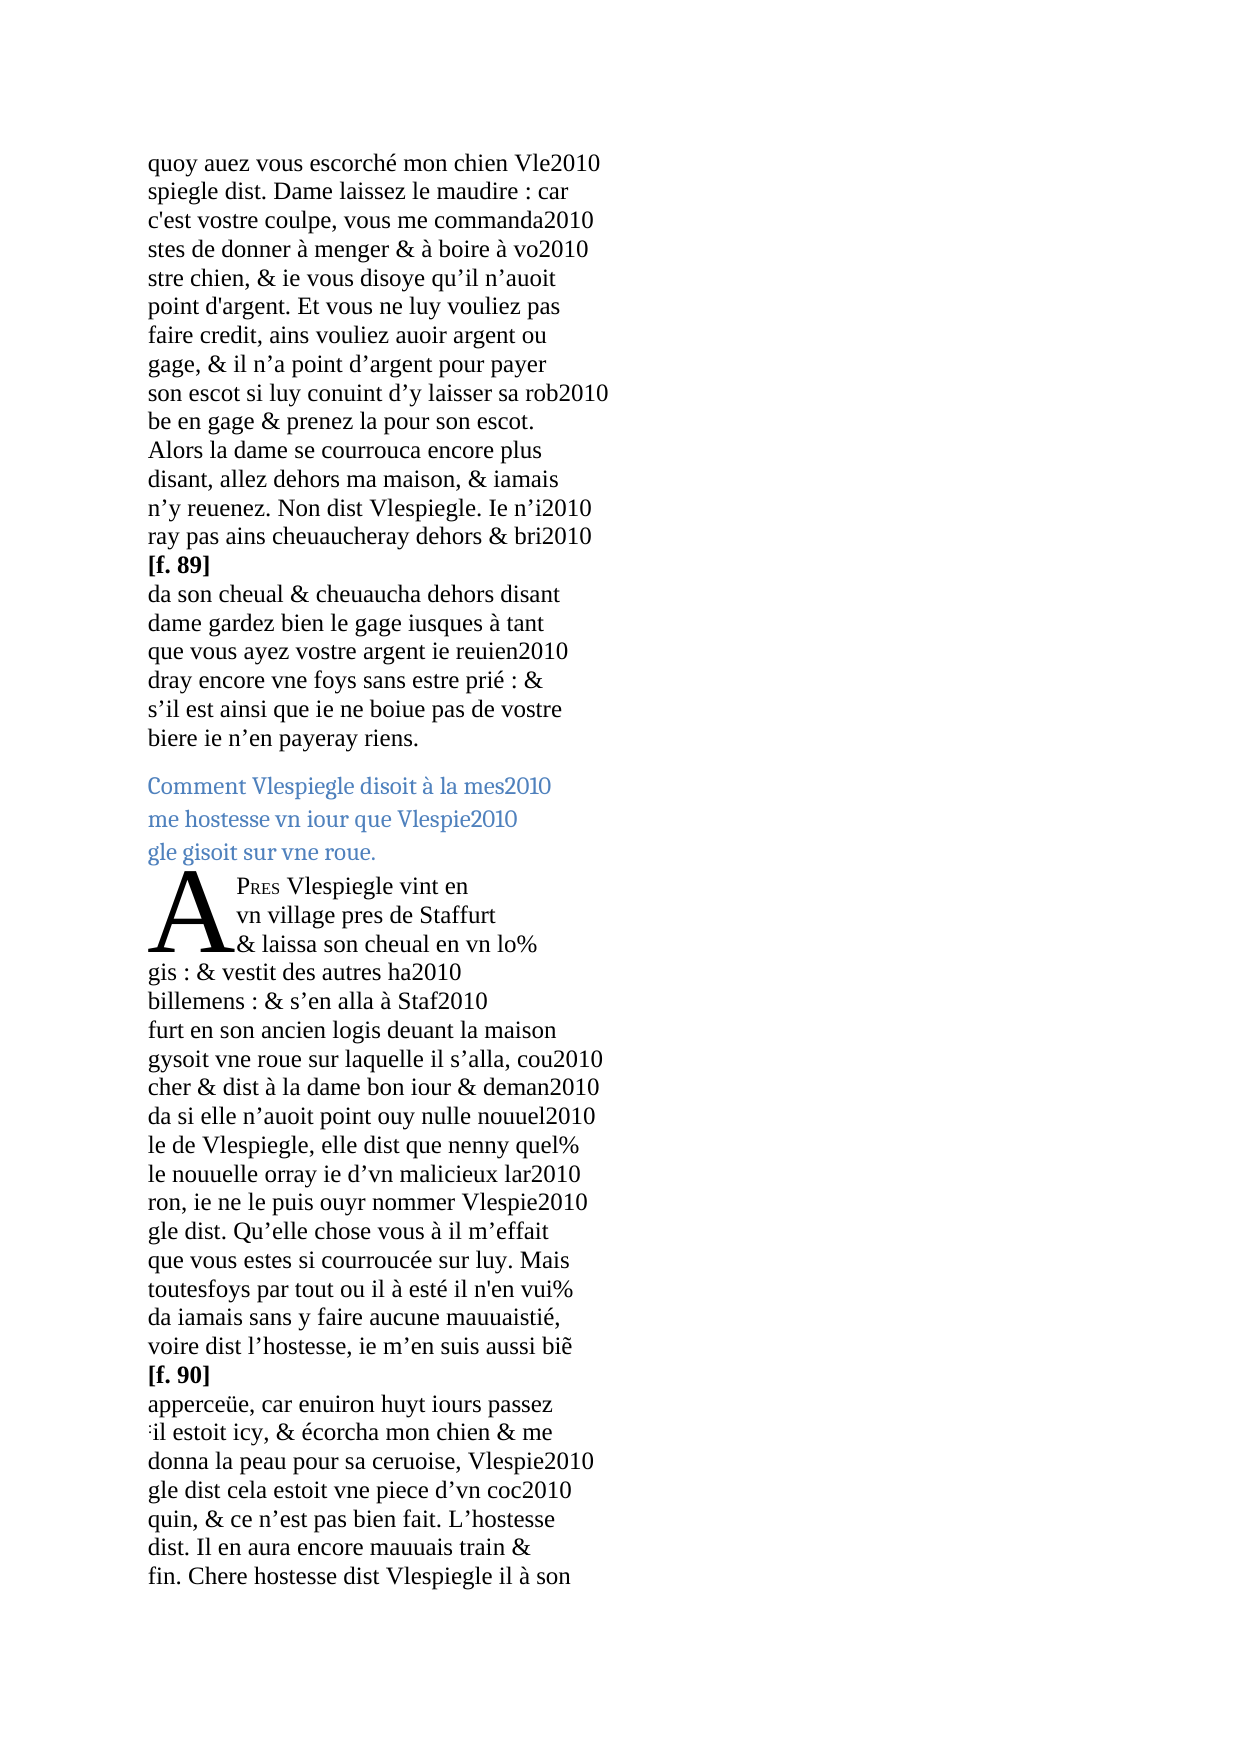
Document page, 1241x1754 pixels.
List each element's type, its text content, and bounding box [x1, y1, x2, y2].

text da son cheual & cheuaucha dehors disant dame gardez bien le gage iusques à tant que vous ayez vostre argent ie reuien2010 dray encore vne foys sans estre prié : & s’il est ainsi que ie ne boiue pas de vostre biere ie n’en payeray riens. [148, 579, 1093, 751]
text quoy auez vous escorché mon chien Vle2010 spiegle dist. Dame laissez le maudire : car c'est vostre coulpe, vous me commanda2010 stes de donner à menger & à boire à vo2010 stre chien, & ie vous disoye qu’il n’auoit point d'argent. Et vous ne luy vouliez pas faire credit, ains vouliez auoir argent ou gage, & il n’a point d’argent pour payer son escot si luy conuint d’y laisser sa rob2010 be en gage & prenez la pour son escot. Alors la dame se courrouca encore plus disant, allez dehors ma maison, & iamais n’y reuenez. Non dist Vlespiegle. Ie n’i2010 ray pas ains cheuaucheray dehors & bri2010 [f. 89] [148, 148, 1093, 579]
subtitle Comment Vlespiegle disoit à la mes2010 me hostesse vn iour que Vlespie2010 gle gisoit sur vne roue. [148, 772, 1093, 867]
text apperceüe, car enuiron huyt iours passez :il estoit icy, & écorcha mon chien & me donna la peau pour sa ceruoise, Vlespie2010 gle dist cela estoit vne piece d’vn coc2010 quin, & ce n’est pas bien fait. L’hostesse dist. Il en aura encore mauuais train & fin. Chere hostesse dist Vlespiegle il à son [148, 1389, 1093, 1590]
text APres Vlespiegle vint en vn village pres de Staffurt & laissa son cheual en vn lo% gis : & vestit des autres ha2010 billemens : & s’en alla à Staf2010 furt en son ancien logis deuant la maison gysoit vne roue sur laquelle il s’alla, cou2010 cher & dist à la dame bon iour & deman2010 da si elle n’auoit point ouy nulle nouuel2010 le de Vlespiegle, elle dist que nenny quel% le nouuelle orray ie d’vn malicieux lar2010 ron, ie ne le puis ouyr nommer Vlespie2010 gle dist. Qu’elle chose vous à il m’effait que vous estes si courroucée sur luy. Mais toutesfoys par tout ou il à esté il n'en vui% da iamais sans y faire aucune mauuaistié, voire dist l’hostesse, ie m’en suis aussi biẽ [f. 90] [148, 871, 1093, 1389]
